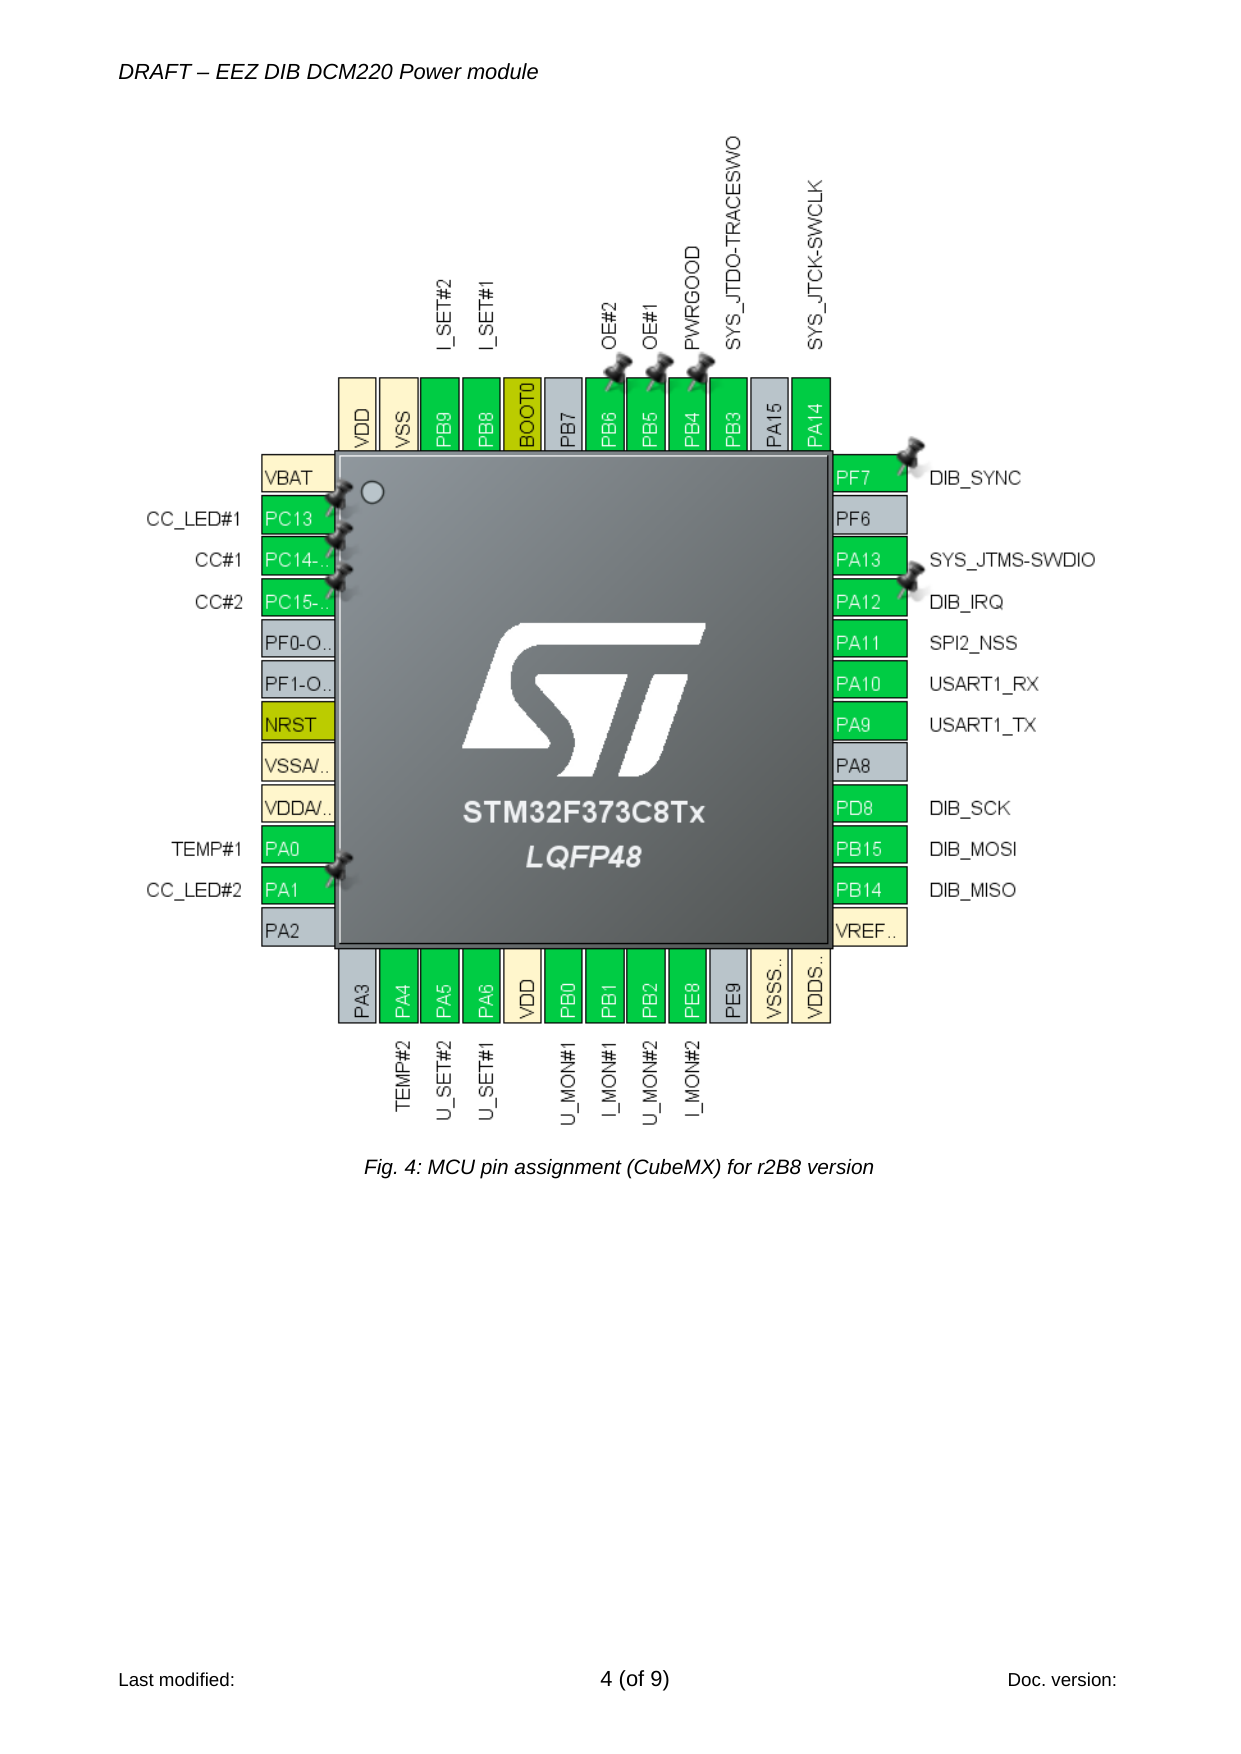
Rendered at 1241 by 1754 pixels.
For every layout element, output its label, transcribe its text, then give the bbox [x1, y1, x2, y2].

picture [118, 106, 1123, 1144]
text Fig. 4: MCU pin assignment (CubeMX) for r2B8 version [118, 1144, 1122, 1179]
